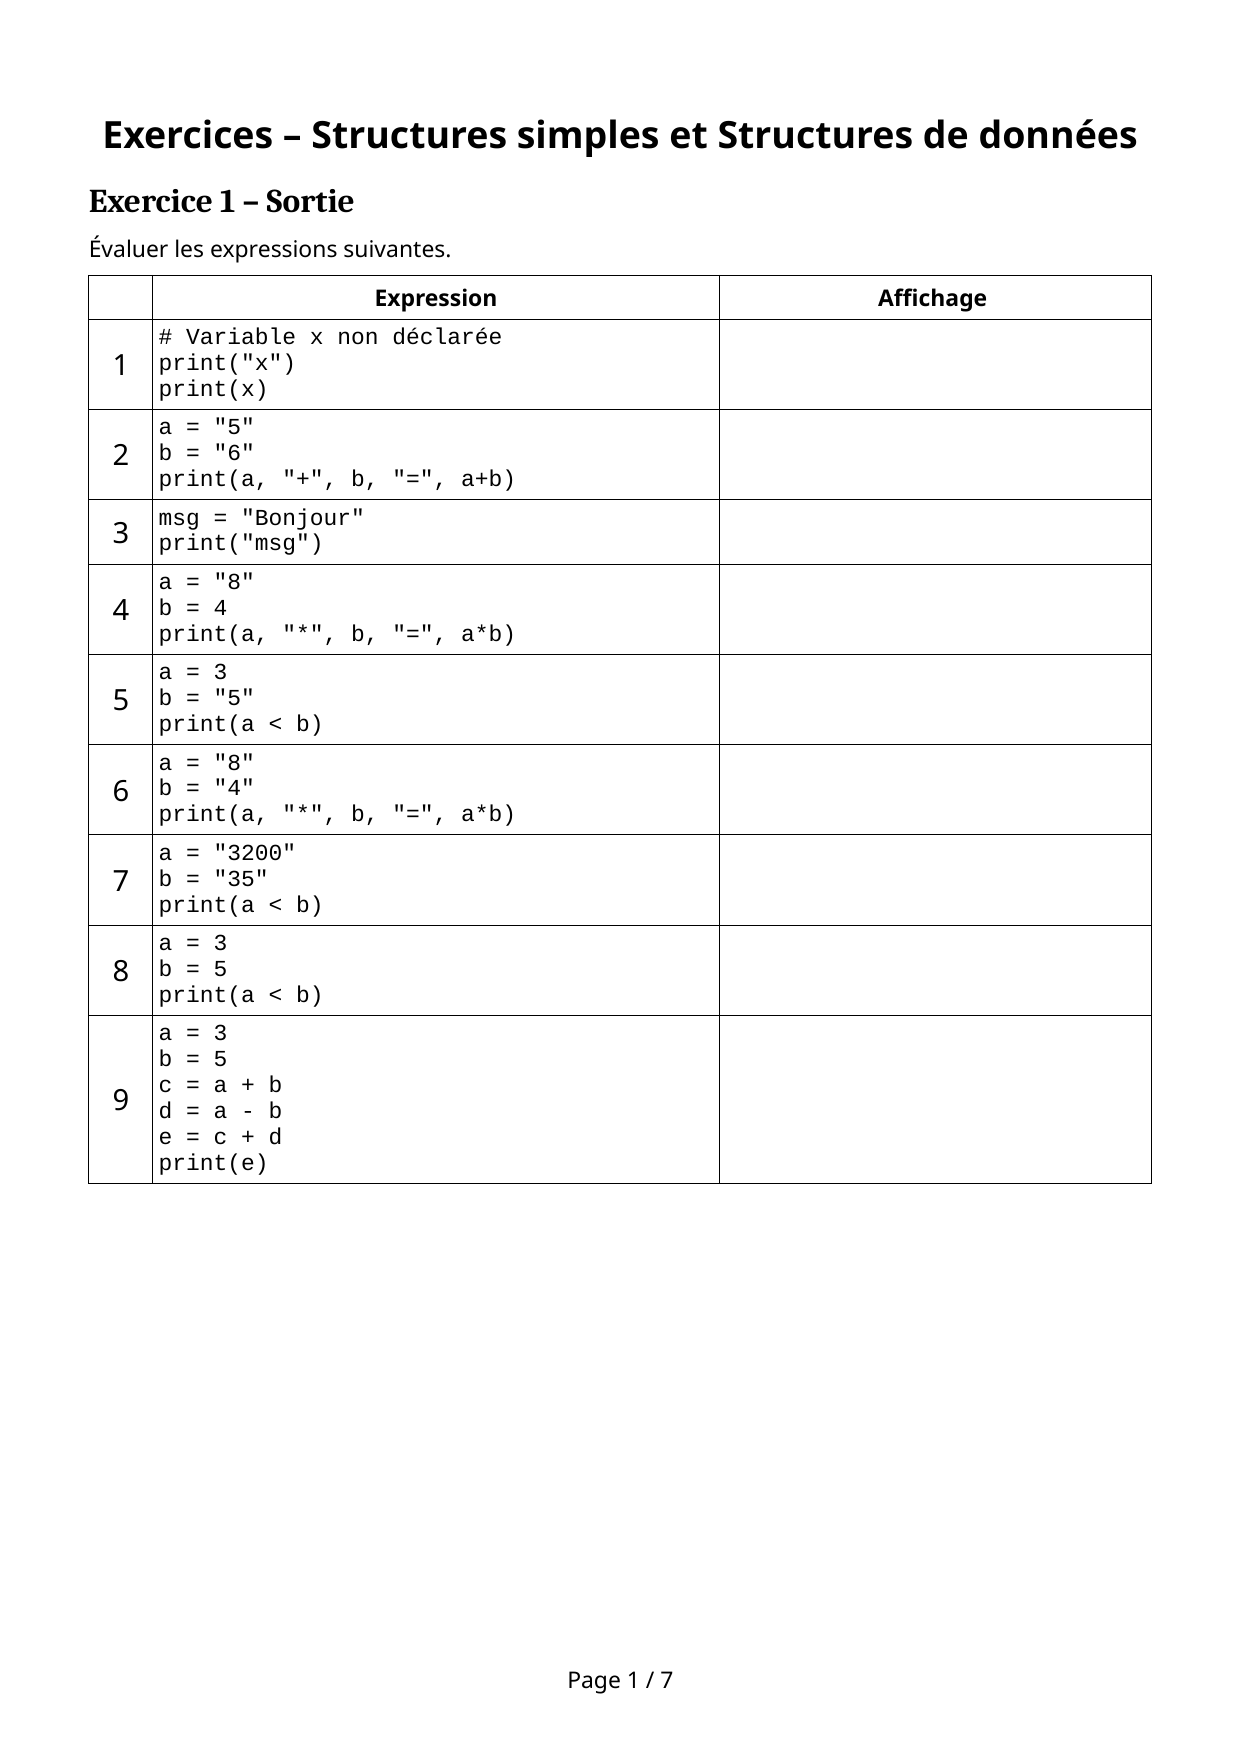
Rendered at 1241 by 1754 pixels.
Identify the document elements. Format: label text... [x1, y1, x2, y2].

table_cell 6 [89, 745, 152, 834]
table_cell [720, 745, 1151, 834]
table_cell a = "5" b = "6" print(a, "+", b, "=", a+b) [153, 410, 719, 499]
table_cell 1 [89, 320, 152, 409]
table_cell 7 [89, 835, 152, 925]
table_cell a = 3 b = 5 c = a + b d = a - b e = c + d print(e) [153, 1016, 719, 1183]
table_cell [720, 320, 1151, 409]
table_cell [720, 835, 1151, 925]
table_cell [720, 1016, 1151, 1183]
table_cell a = "8" b = 4 print(a, "*", b, "=", a*b) [153, 565, 719, 654]
table_header [89, 276, 152, 318]
table_cell [720, 500, 1151, 563]
table_cell a = "3200" b = "35" print(a < b) [153, 835, 719, 925]
table_cell [720, 655, 1151, 744]
table_cell 3 [89, 500, 152, 563]
table_cell 9 [89, 1016, 152, 1183]
table_cell a = 3 b = 5 print(a < b) [153, 926, 719, 1015]
table_cell a = 3 b = "5" print(a < b) [153, 655, 719, 744]
subtitle Exercices – Structures simples et Structures de données [88, 108, 1152, 159]
table_cell [720, 410, 1151, 499]
table_cell # Variable x non déclarée print("x") print(x) [153, 320, 719, 409]
table_cell 2 [89, 410, 152, 499]
table_cell msg = "Bonjour" print("msg") [153, 500, 719, 563]
table_cell 5 [89, 655, 152, 744]
table_header Affichage [720, 276, 1151, 318]
table_cell 4 [89, 565, 152, 654]
table_cell 8 [89, 926, 152, 1015]
table_cell [720, 926, 1151, 1015]
table_header Expression [153, 276, 719, 318]
subtitle Exercice 1 – Sortie [88, 183, 1152, 221]
table_cell a = "8" b = "4" print(a, "*", b, "=", a*b) [153, 745, 719, 834]
table_cell [720, 565, 1151, 654]
text Évaluer les expressions suivantes. [88, 233, 1152, 264]
